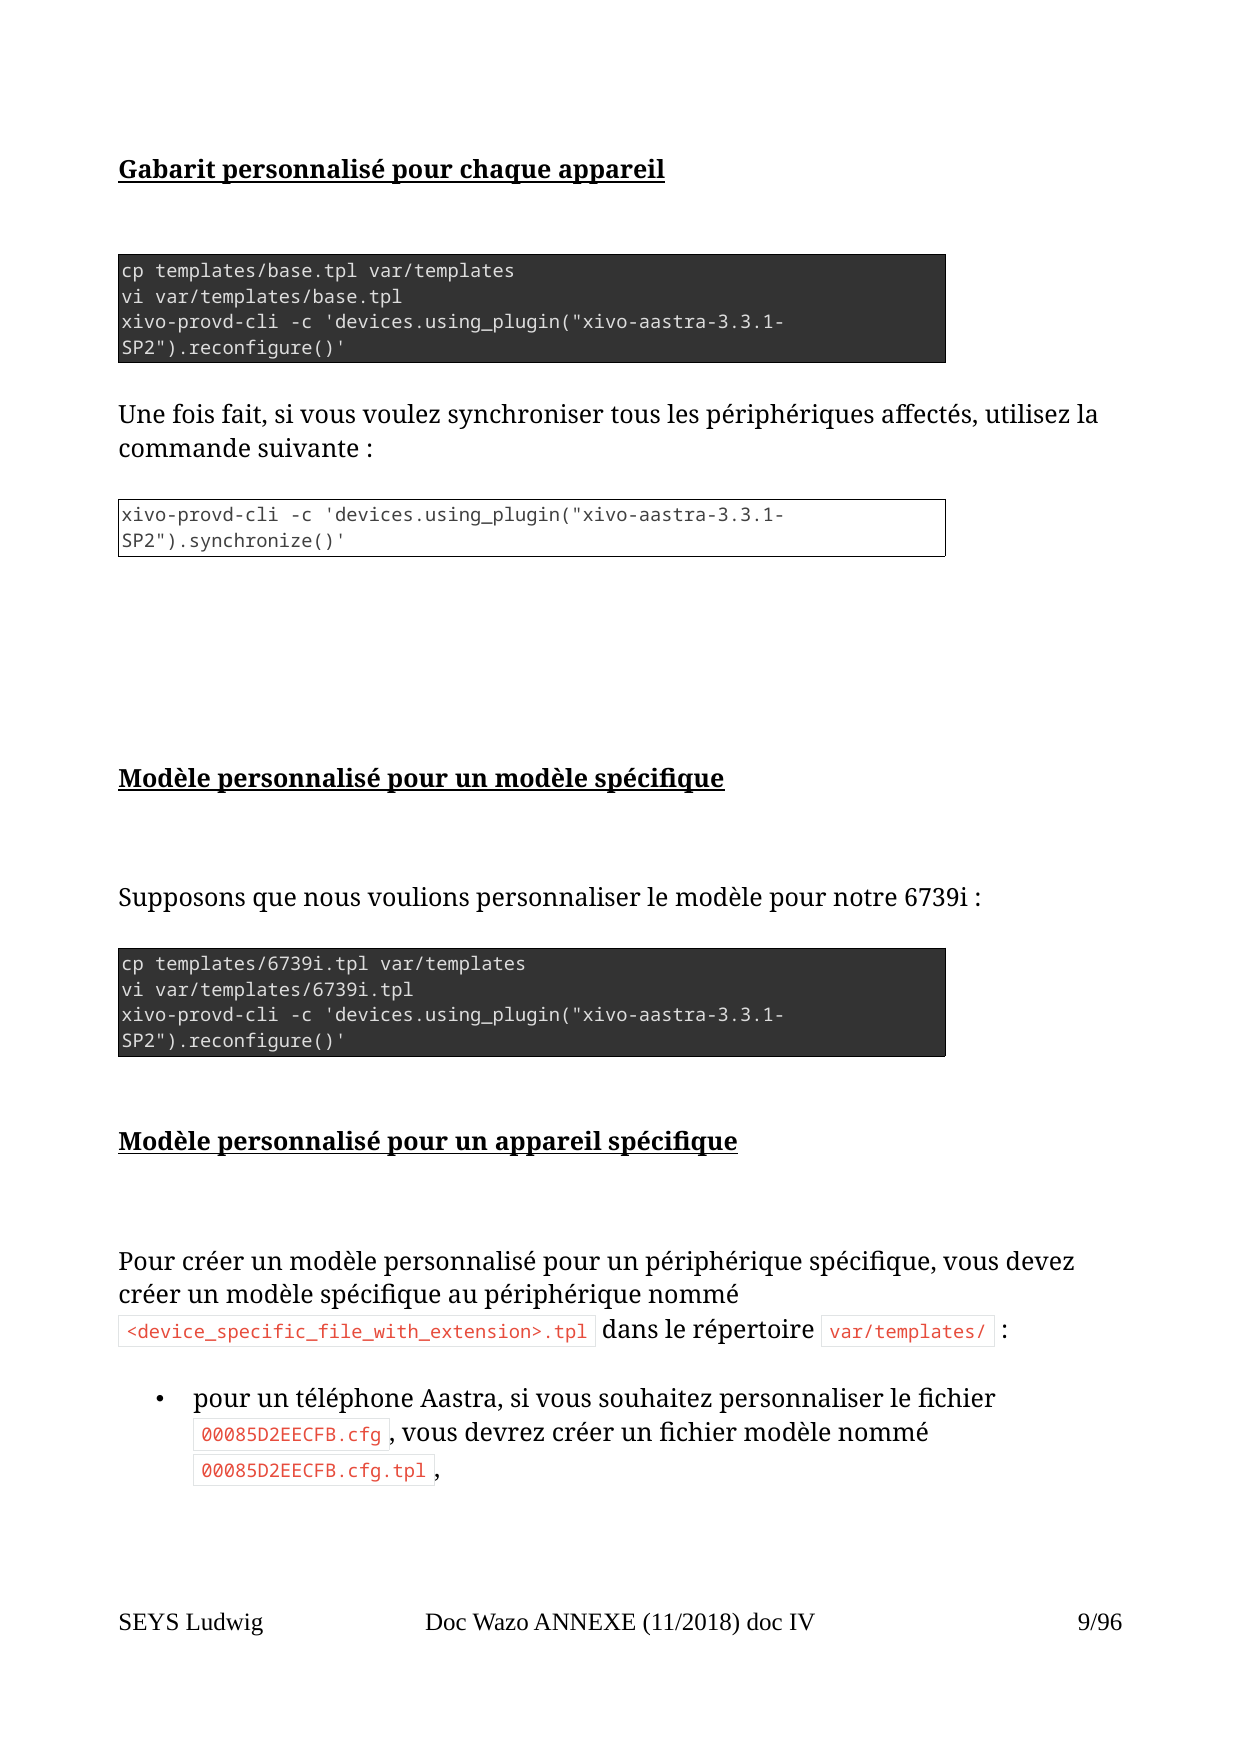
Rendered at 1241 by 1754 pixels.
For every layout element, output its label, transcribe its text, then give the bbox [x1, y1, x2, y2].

text Gabarit personnalisé pour chaque appareil [118, 152, 1122, 186]
text vi var/templates/6739i.tpl [119, 973, 945, 999]
text Supposons que nous voulions personnaliser le modèle pour notre 6739i : [118, 879, 1122, 913]
text Modèle personnalisé pour un appareil spécifique [118, 1124, 1122, 1158]
text Une fois fait, si vous voulez synchroniser tous les périphériques affectés, utilisez la commande suivante : [118, 397, 1122, 465]
text xivo-provd-cli -c 'devices.using_plugin("xivo-aastra-3.3.1-SP2").reconfigure()' [119, 999, 945, 1056]
text xivo-provd-cli -c 'devices.using_plugin("xivo-aastra-3.3.1-SP2").reconfigure()' [119, 305, 945, 362]
list pour un téléphone Aastra, si vous souhaitez personnaliser le fichier 00085D2EECFB.cfg, vous devrez créer un fichier modèle nommé 00085D2EECFB.cfg.tpl, [156, 1381, 1122, 1486]
text vi var/templates/base.tpl [119, 280, 945, 305]
text xivo-provd-cli -c 'devices.using_plugin("xivo-aastra-3.3.1-SP2").synchronize()' [119, 500, 945, 556]
text Pour créer un modèle personnalisé pour un périphérique spécifique, vous devez créer un modèle spécifique au périphérique nommé <device_specific_file_with_extension>.tpl dans le répertoire var/templates/ : [118, 1243, 1122, 1347]
text Modèle personnalisé pour un modèle spécifique [118, 760, 1122, 794]
text cp templates/base.tpl var/templates [119, 255, 945, 280]
text cp templates/6739i.tpl var/templates [119, 949, 945, 973]
